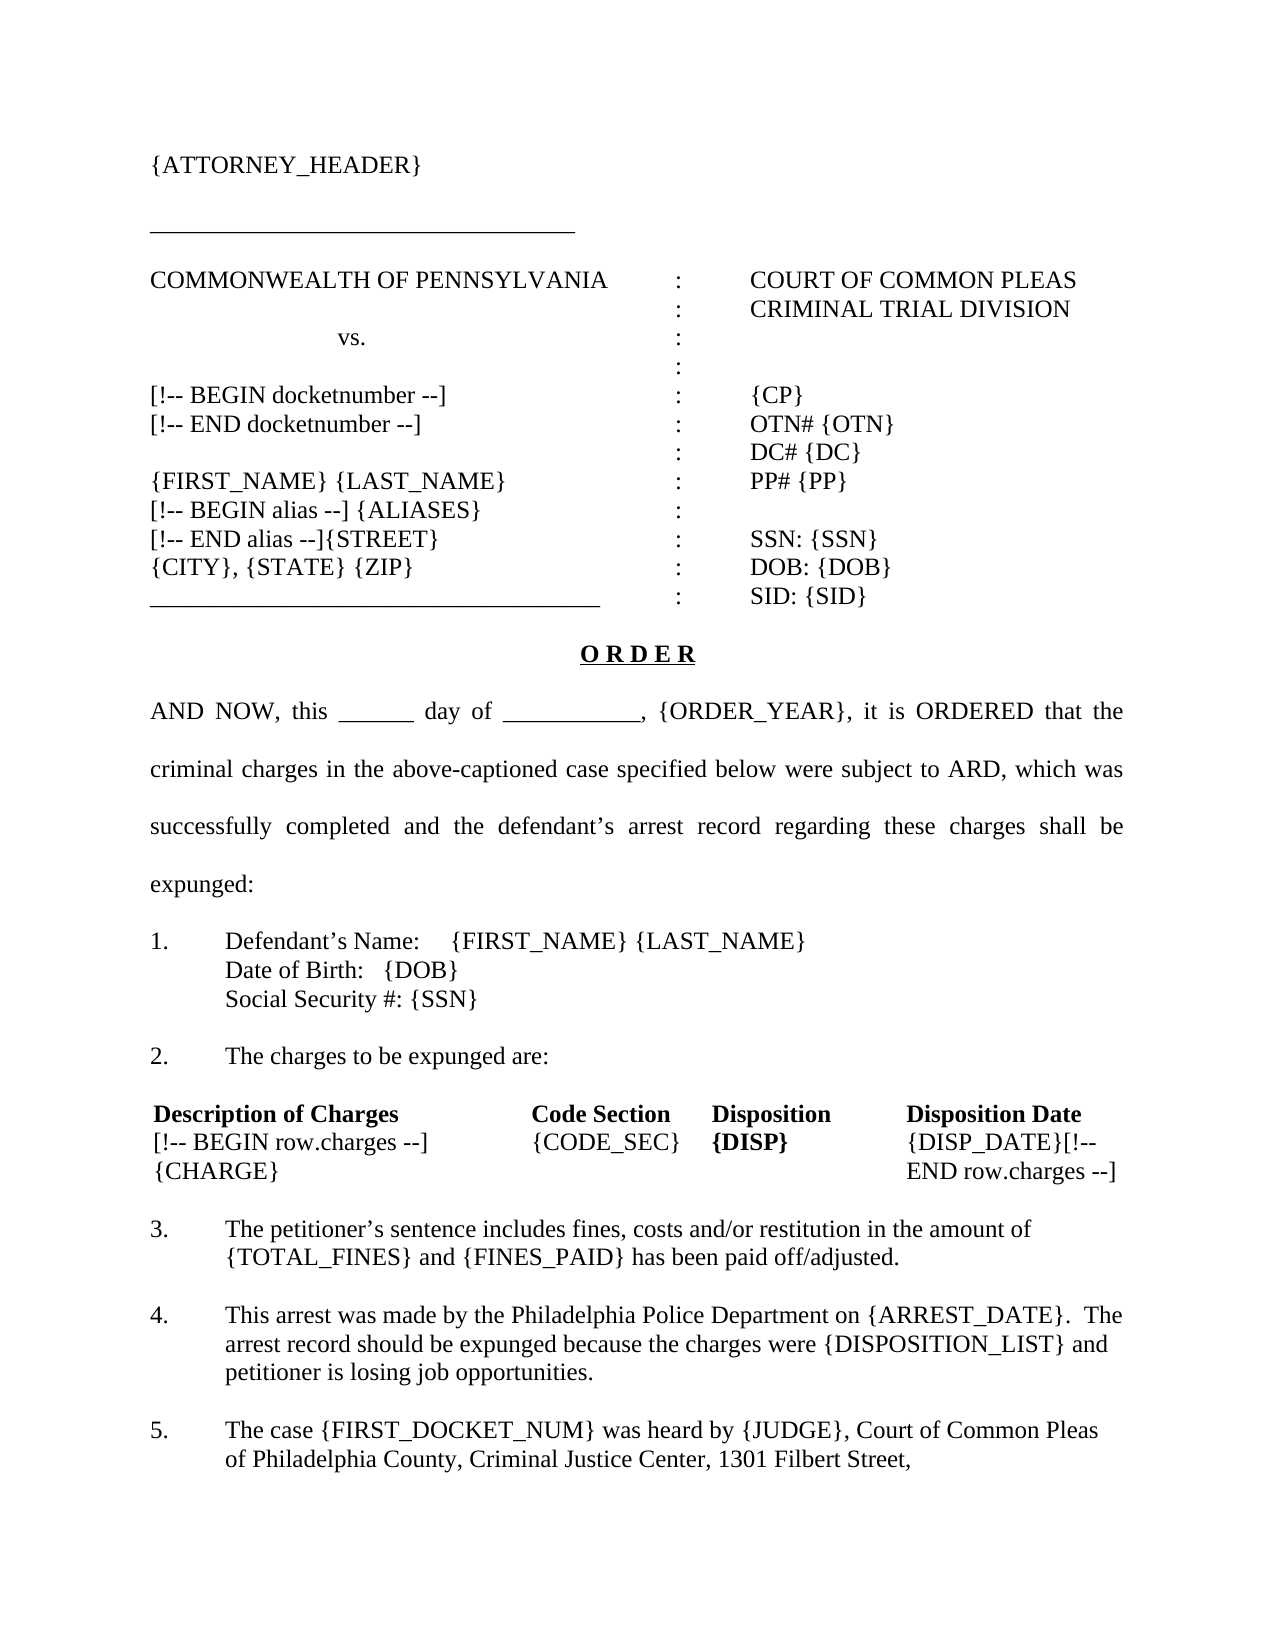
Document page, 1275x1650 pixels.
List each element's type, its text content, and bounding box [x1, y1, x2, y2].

text [!-- END docketnumber --] : OTN# {OTN} [150, 409, 1125, 437]
text [!-- BEGIN docketnumber --] : {CP} [150, 380, 1125, 409]
list This arrest was made by the Philadelphia Police Department on {ARREST_DATE}. The arrest record should be expunged because the charges were {DISPOSITION_LIST} and petitioner is losing job opportunities. [150, 1300, 1125, 1386]
table_cell [!-- BEGIN row.charges --]{CHARGE} [150, 1128, 528, 1185]
text Date of Birth: {DOB} [150, 955, 1125, 984]
text COMMONWEALTH OF PENNSYLVANIA : COURT OF COMMON PLEAS [150, 265, 1125, 294]
table_header Description of Charges [150, 1099, 528, 1127]
text {FIRST_NAME} {LAST_NAME} : PP# {PP} [150, 466, 1125, 495]
list The petitioner’s sentence includes fines, costs and/or restitution in the amount of {TOTAL_FINES} and {FINES_PAID} has been paid off/adjusted. [150, 1214, 1125, 1271]
text 1. Defendant’s Name: {FIRST_NAME} {LAST_NAME} [150, 926, 1125, 955]
table_cell {DISP_DATE}[!-- END row.charges --] [903, 1128, 1149, 1185]
table_cell {DISP} [709, 1128, 903, 1185]
table_cell {CODE_SEC} [528, 1128, 708, 1185]
text Social Security #: {SSN} [150, 984, 1125, 1012]
text AND NOW, this ______ day of ___________, {ORDER_YEAR}, it is ORDERED that the criminal charges in the above-captioned case specified below were subject to ARD, which was successfully completed and the defendant’s arrest record regarding these charges shall be expunged: [150, 696, 1125, 897]
text : DC# {DC} [150, 437, 1125, 466]
text [!-- BEGIN alias --] {ALIASES} : [150, 495, 1125, 524]
text : [150, 351, 1125, 380]
list The charges to be expunged are: [150, 1041, 1125, 1070]
text vs. : [150, 322, 1125, 351]
text ____________________________________ : SID: {SID} [150, 581, 1125, 610]
table_header Disposition [709, 1099, 903, 1127]
table_header Code Section [528, 1099, 708, 1127]
text O R D E R [150, 639, 1125, 667]
text {CITY}, {STATE} {ZIP} : DOB: {DOB} [150, 552, 1125, 581]
table_header Disposition Date [903, 1099, 1149, 1127]
text [!-- END alias --]{STREET} : SSN: {SSN} [150, 524, 1125, 552]
list The case {FIRST_DOCKET_NUM} was heard by {JUDGE}, Court of Common Pleas of Philadelphia County, Criminal Justice Center, 1301 Filbert Street, [150, 1415, 1125, 1472]
text : CRIMINAL TRIAL DIVISION [150, 294, 1125, 322]
text {ATTORNEY_HEADER} [150, 150, 1125, 179]
text __________________________________ [150, 207, 1125, 236]
